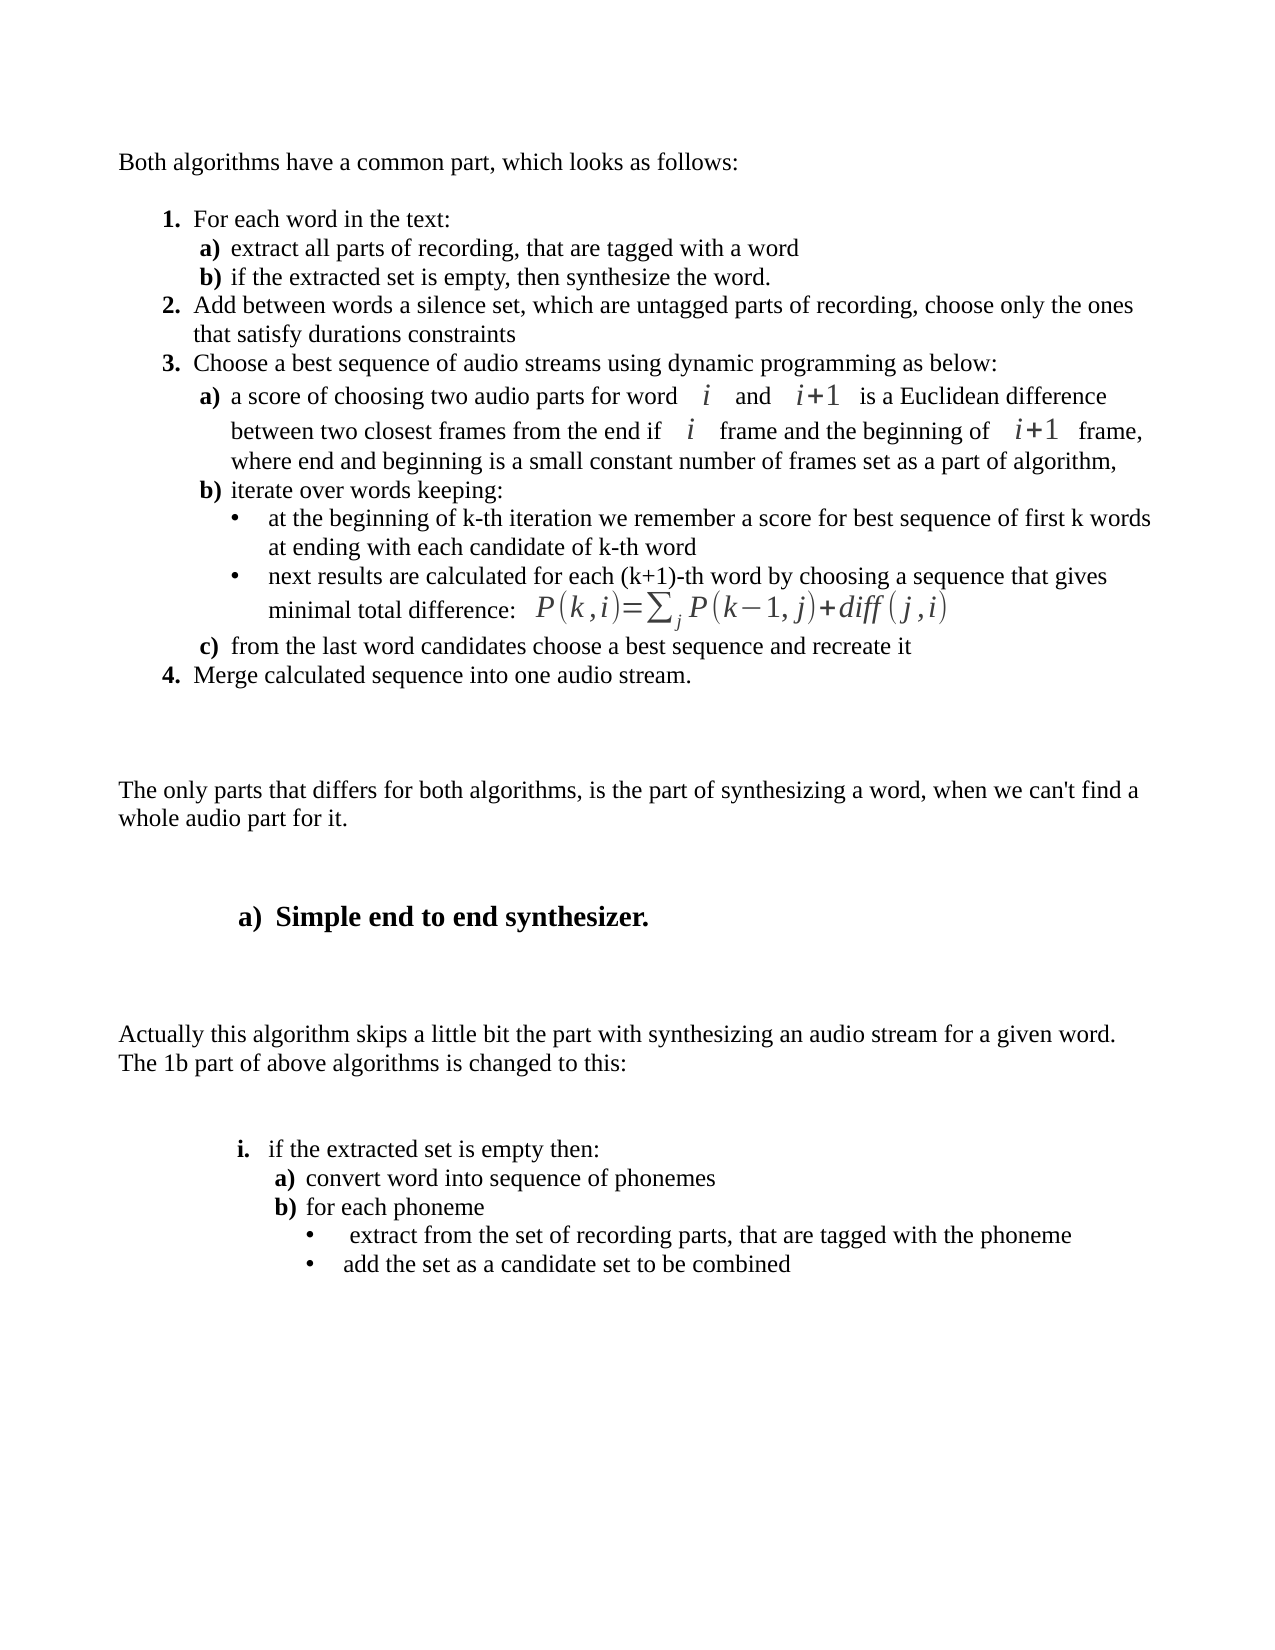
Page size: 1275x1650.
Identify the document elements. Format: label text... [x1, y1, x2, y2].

list convert word into sequence of phonemes [268, 1163, 1157, 1192]
list Merge calculated sequence into one audio stream. [156, 660, 1157, 688]
list extract all parts of recording, that are tagged with a word [193, 233, 1157, 262]
text The only parts that differs for both algorithms, is the part of synthesizing a word, when we can't find a whole audio part for it. [118, 775, 1157, 832]
list next results are calculated for each (k+1)-th word by choosing a sequence that gives minimal total difference: [231, 561, 1157, 631]
list Simple end to end synthesizer. [231, 899, 1157, 933]
list extract from the set of recording parts, that are tagged with the phoneme [306, 1220, 1157, 1249]
list add the set as a candidate set to be combined [306, 1249, 1157, 1278]
list from the last word candidates choose a best sequence and recreate it [193, 631, 1157, 660]
list if the extracted set is empty then: [231, 1134, 1157, 1163]
list for each phoneme [268, 1192, 1157, 1220]
list Choose a best sequence of audio streams using dynamic programming as below: [156, 348, 1157, 377]
list where end and beginning is a small constant number of frames set as a part of algorithm, [193, 446, 1157, 475]
list a score of choosing two audio parts for word and is a Euclidean difference between two closest frames from the end if frame and the beginning of frame, [193, 377, 1157, 446]
text Actually this algorithm skips a little bit the part with synthesizing an audio stream for a given word. [118, 1019, 1157, 1048]
list if the extracted set is empty, then synthesize the word. [193, 262, 1157, 291]
list at the beginning of k-th iteration we remember a score for best sequence of first k words at ending with each candidate of k-th word [231, 503, 1157, 561]
list Add between words a silence set, which are untagged parts of recording, choose only the ones that satisfy durations constraints [156, 291, 1157, 348]
text The 1b part of above algorithms is changed to this: [118, 1048, 1157, 1077]
list For each word in the text: [156, 204, 1157, 233]
text Both algorithms have a common part, which looks as follows: [118, 147, 1157, 176]
list iterate over words keeping: [193, 475, 1157, 503]
